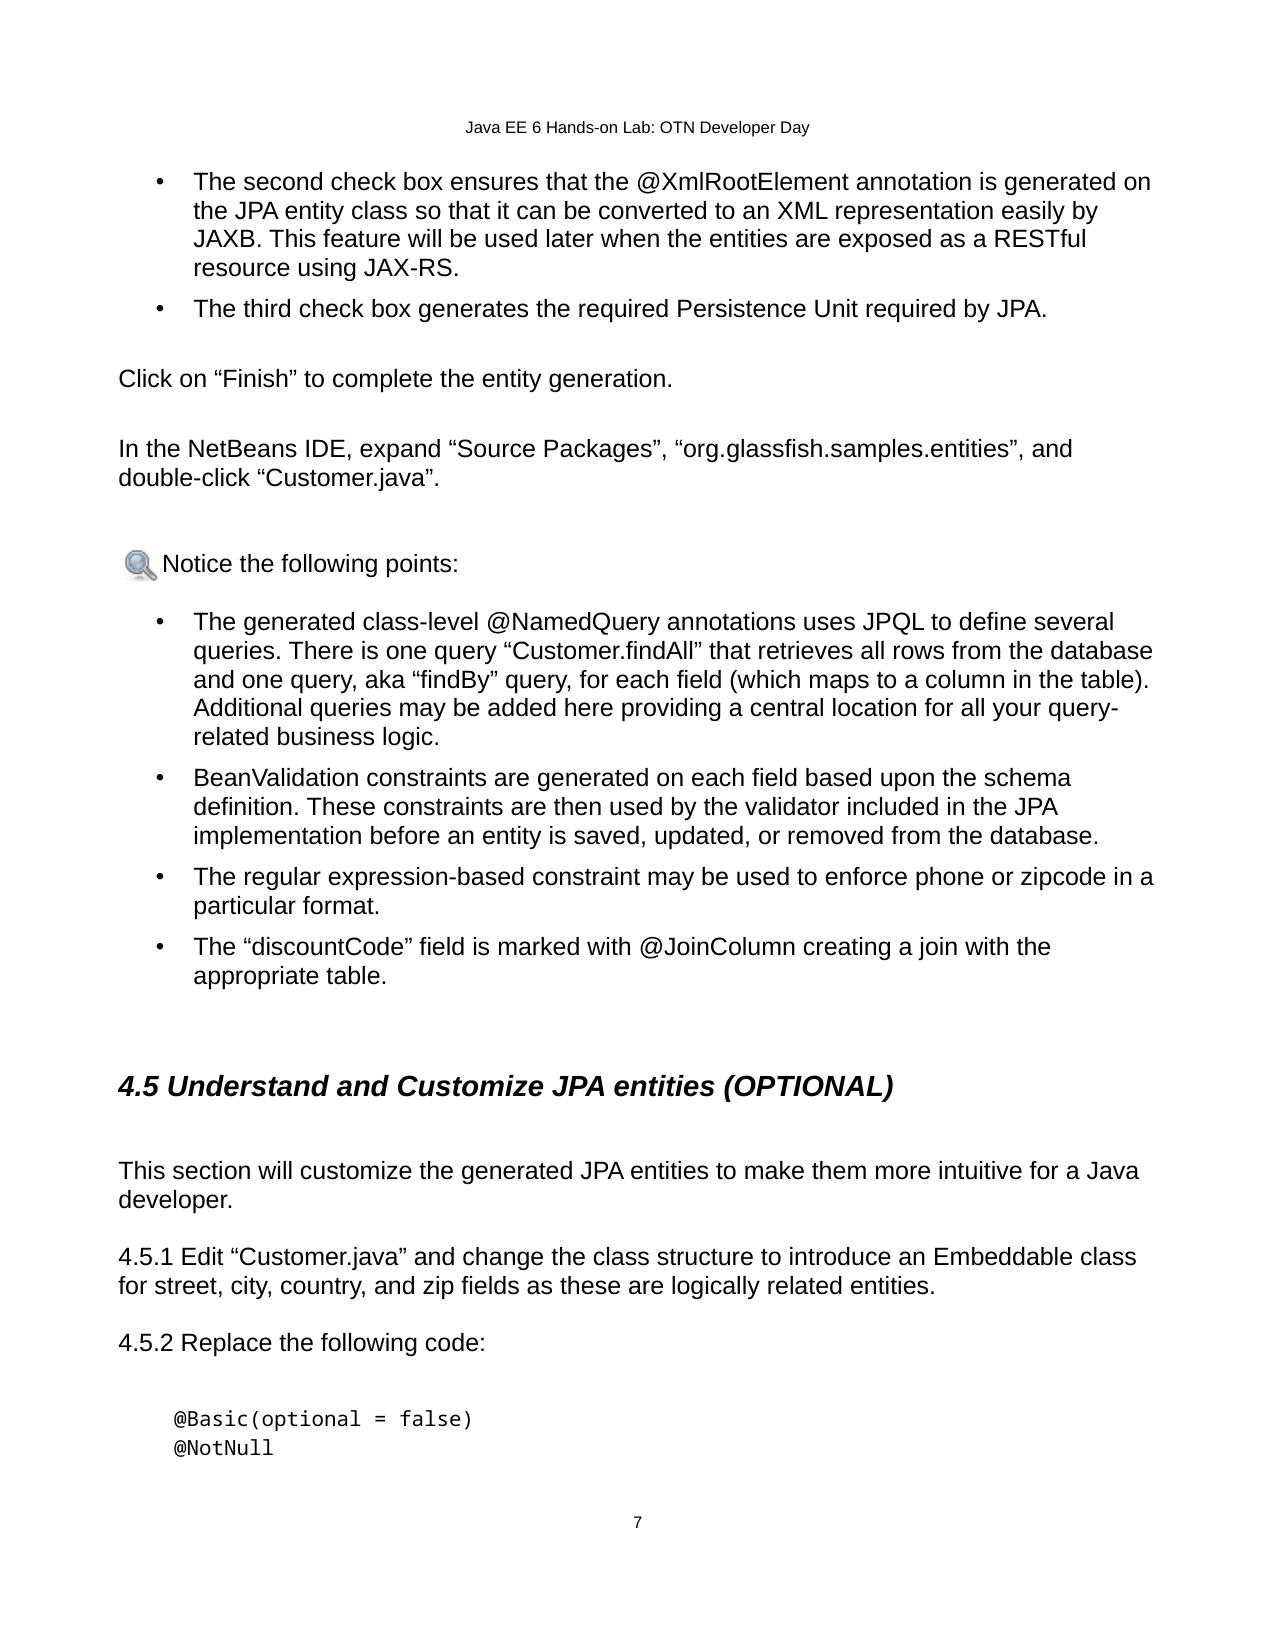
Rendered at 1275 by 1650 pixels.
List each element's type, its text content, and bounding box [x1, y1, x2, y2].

list The second check box ensures that the @XmlRootElement annotation is generated on the JPA entity class so that it can be converted to an XML representation easily by JAXB. This feature will be used later when the entities are exposed as a RESTful resource using JAX-RS. [156, 167, 1157, 282]
list The regular expression-based constraint may be used to enforce phone or zipcode in a particular format. [156, 862, 1157, 920]
subtitle 4.5 Understand and Customize JPA entities (OPTIONAL) [118, 1069, 1157, 1102]
text In the NetBeans IDE, expand “Source Packages”, “org.glassfish.samples.entities”, and double-click “Customer.java”. [118, 434, 1157, 492]
list BeanValidation constraints are generated on each field based upon the schema definition. These constraints are then used by the validator included in the JPA implementation before an entity is saved, updated, or removed from the database. [156, 763, 1157, 850]
text Click on “Finish” to complete the entity generation. [118, 364, 1157, 422]
list The “discountCode” field is marked with @JoinColumn creating a join with the appropriate table. [156, 932, 1157, 990]
table_header @Basic(optional = false) @NotNull [118, 1399, 1157, 1467]
text Notice the following points: [118, 492, 1157, 607]
list The third check box generates the required Persistence Unit required by JPA. [156, 294, 1157, 352]
list The generated class-level @NamedQuery annotations uses JPQL to define several queries. There is one query “Customer.findAll” that retrieves all rows from the database and one query, aka “findBy” query, for each field (which maps to a column in the table). Additional queries may be added here providing a central location for all your query-related business logic. [156, 607, 1157, 751]
picture [124, 549, 162, 584]
text This section will customize the generated JPA entities to make them more intuitive for a Java developer. 4.5.1 Edit “Customer.java” and change the class structure to introduce an Embeddable class for street, city, country, and zip fields as these are logically related entities. 4.5.2 Replace the following code: [118, 1156, 1157, 1386]
